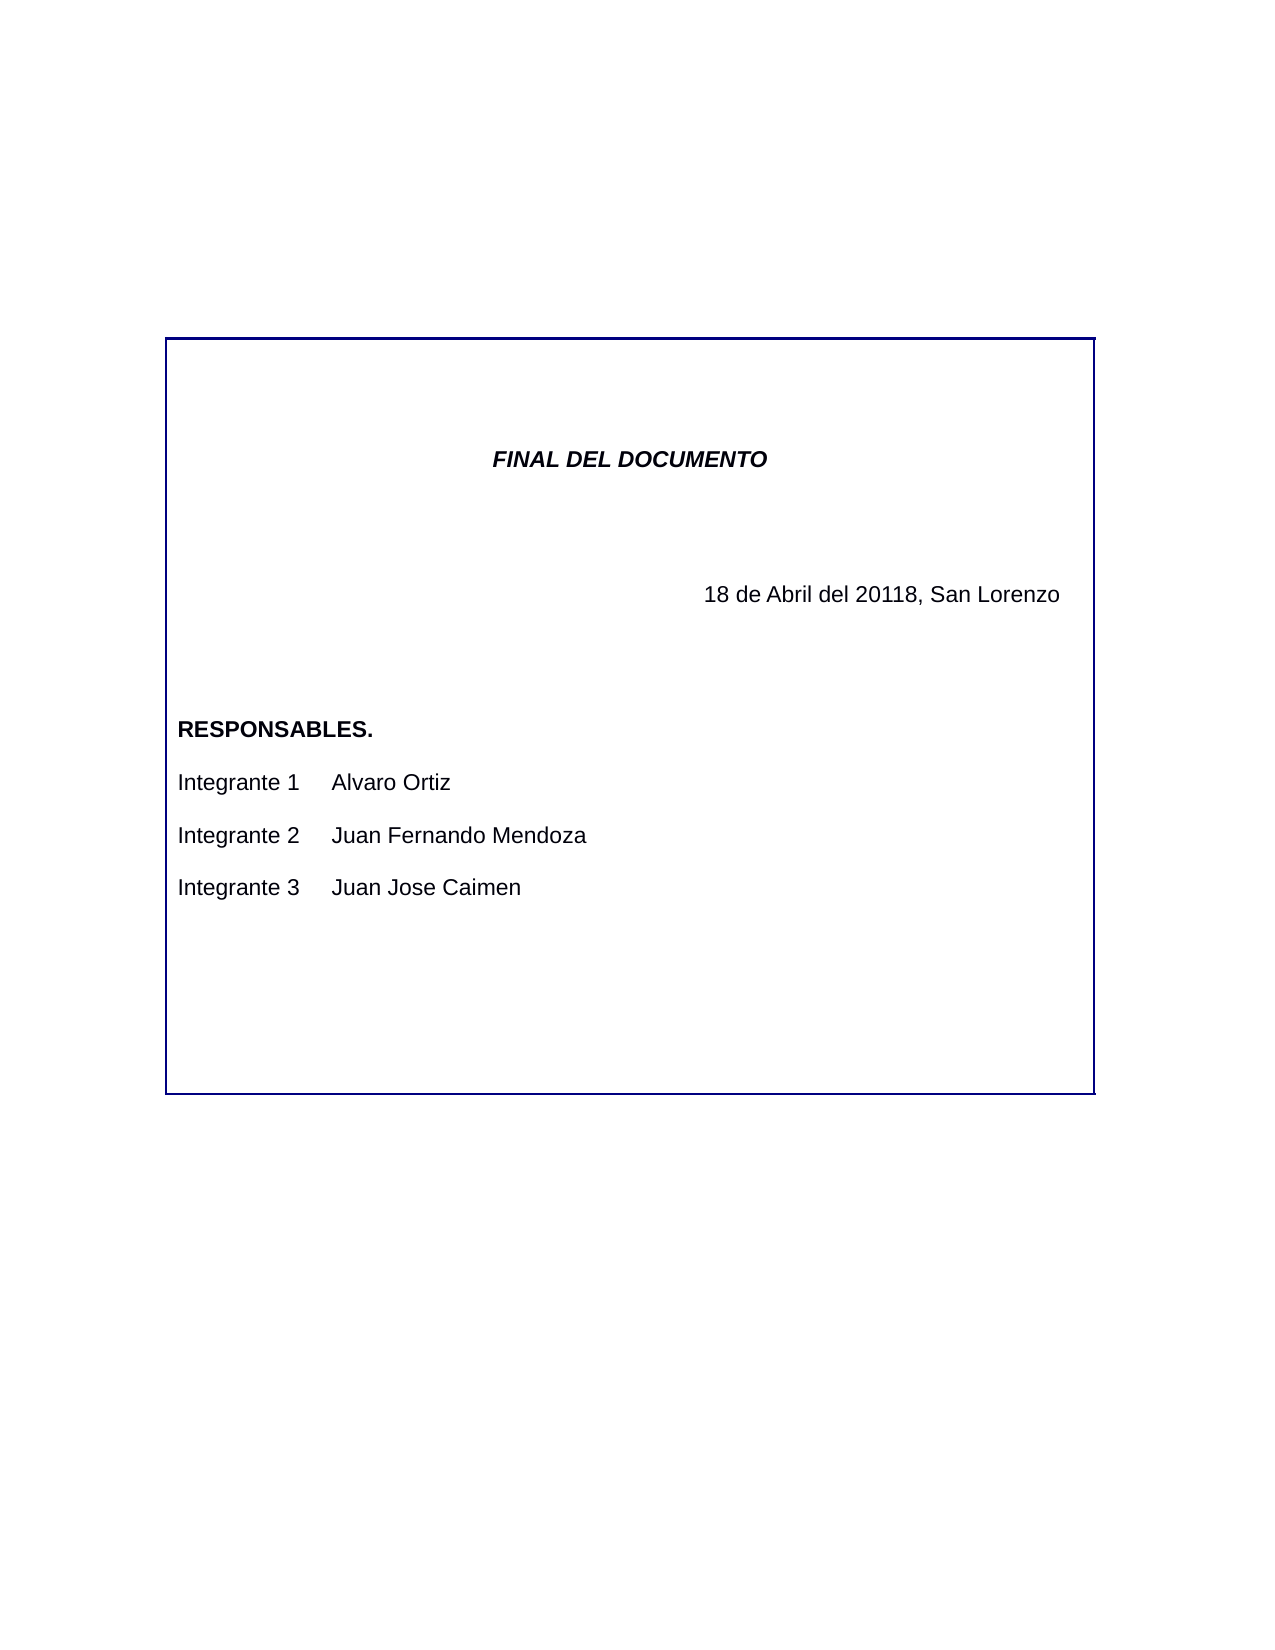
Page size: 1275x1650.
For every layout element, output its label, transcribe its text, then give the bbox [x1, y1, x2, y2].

table_header FINAL DEL DOCUMENTO 18 de Abril del 20118, San Lorenzo RESPONSABLES. Integrante 1 Alvaro Ortiz Integrante 2 Juan Fernando Mendoza Integrante 3 Juan Jose Caimen [167, 340, 1093, 1093]
